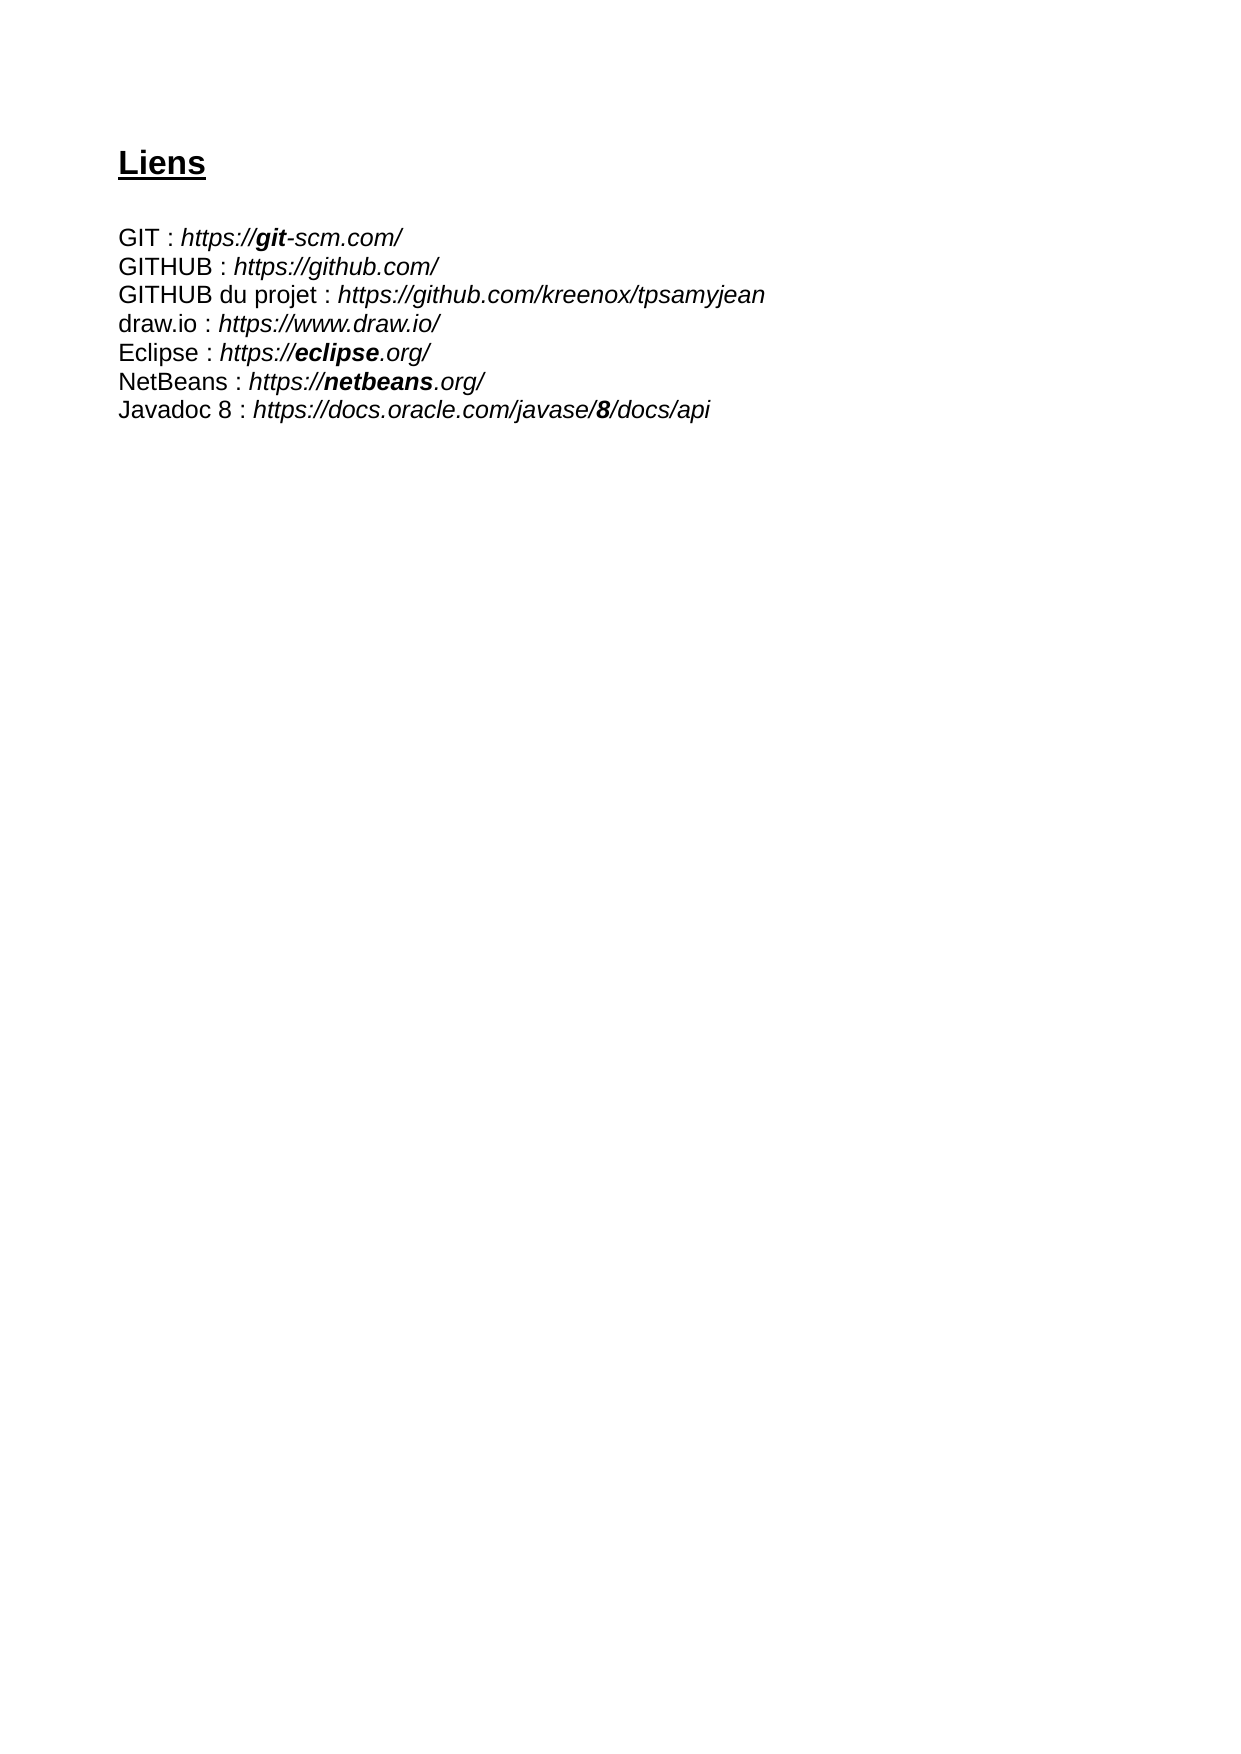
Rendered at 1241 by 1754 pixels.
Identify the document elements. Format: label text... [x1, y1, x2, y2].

text GITHUB du projet : https://github.com/kreenox/tpsamyjean [118, 281, 1122, 309]
text draw.io : https://www.draw.io/ [118, 309, 1122, 338]
subtitle Liens [118, 143, 1122, 182]
text Javadoc 8 : https://docs.oracle.com/javase/8/docs/api [118, 396, 1122, 424]
text GITHUB : https://github.com/ [118, 252, 1122, 281]
text Eclipse : https://eclipse.org/ [118, 338, 1122, 367]
text GIT : https://git-scm.com/ [118, 223, 1122, 252]
text NetBeans : https://netbeans.org/ [118, 367, 1122, 396]
